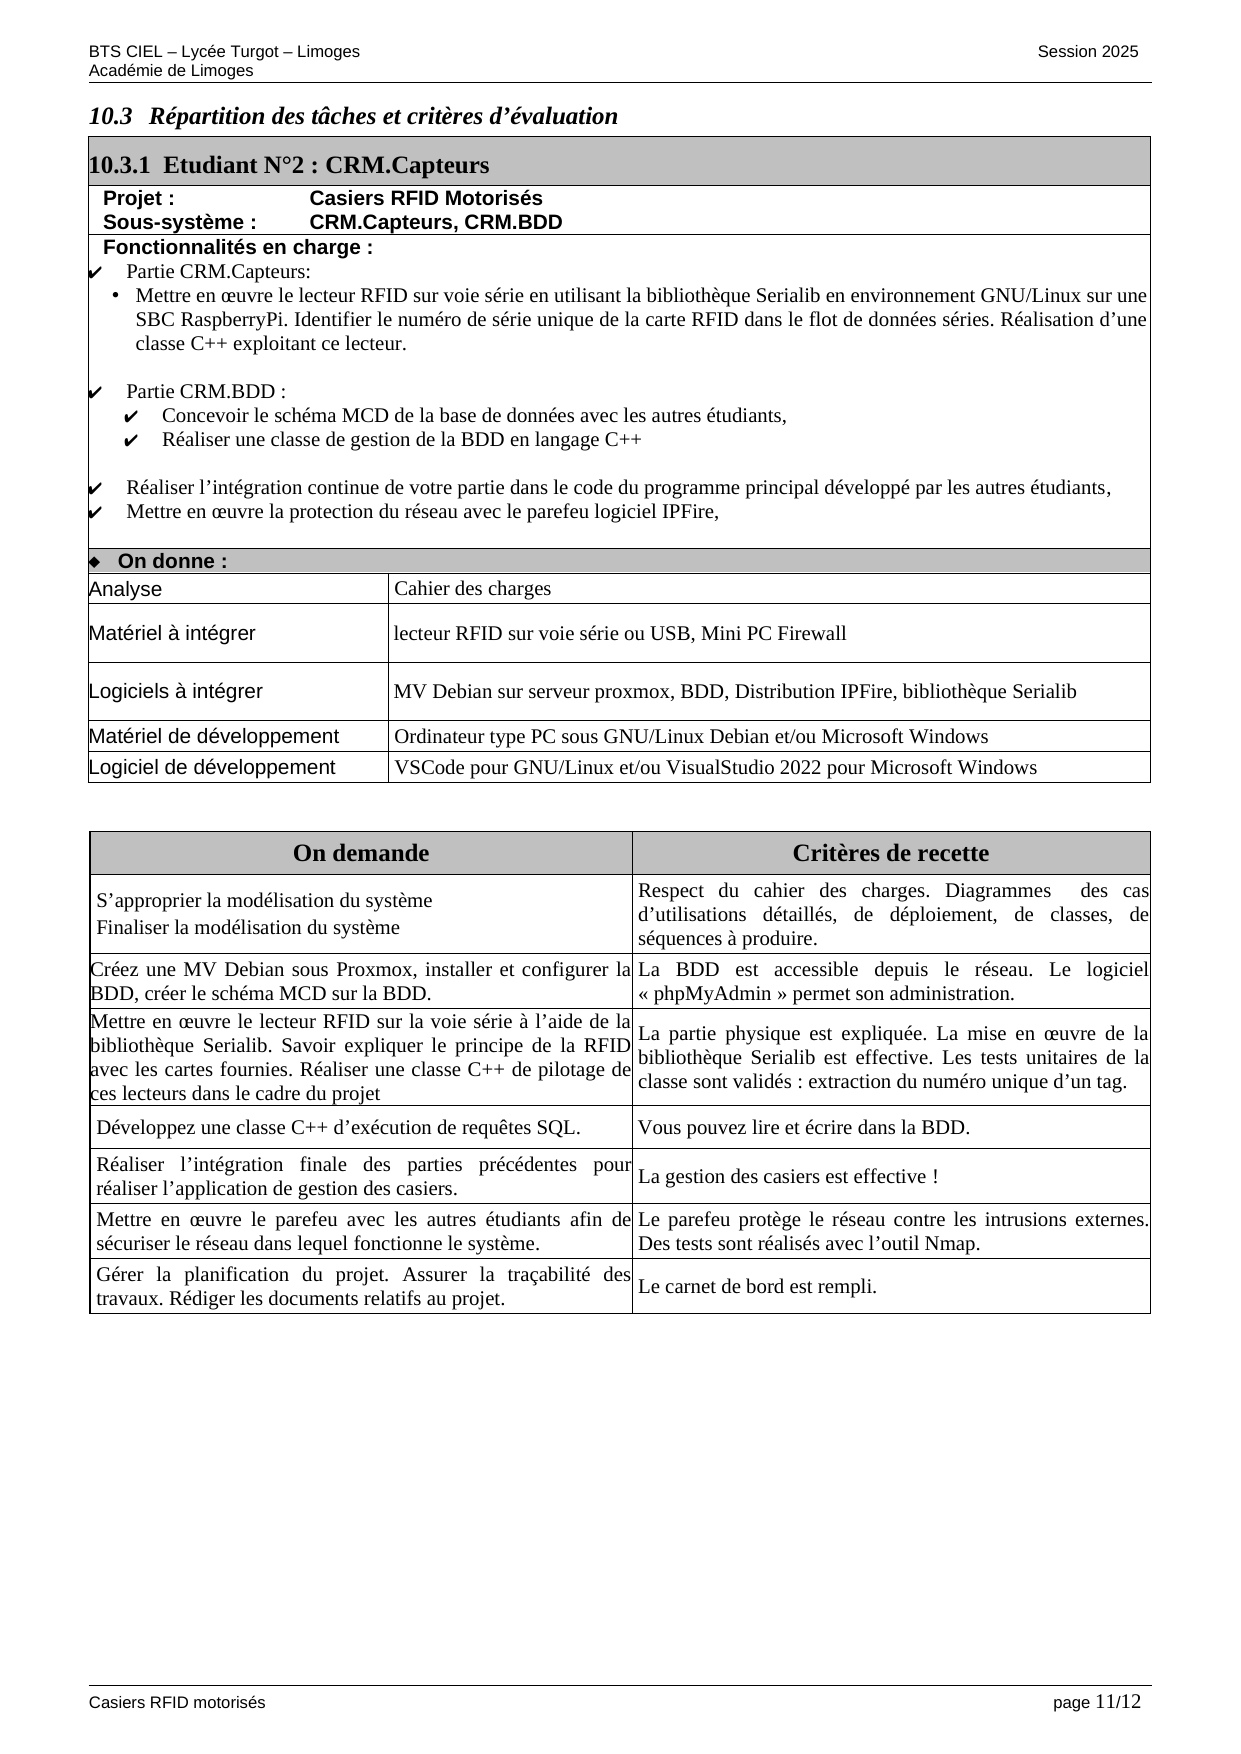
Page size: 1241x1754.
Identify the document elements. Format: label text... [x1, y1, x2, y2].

table_header Etudiant N°2 : CRM.Capteurs [89, 137, 1150, 185]
table_cell Mettre en œuvre le lecteur RFID sur la voie série à l’aide de la bibliothèque Serialib. Savoir expliquer le principe de la RFID avec les cartes fournies. Réaliser une classe C++ de pilotage de ces lecteurs dans le cadre du projet [91, 1009, 632, 1105]
table_header On demande [91, 832, 632, 874]
table_cell VSCode pour GNU/Linux et/ou VisualStudio 2022 pour Microsoft Windows [389, 752, 1150, 782]
table_cell Matériel de développement [89, 721, 388, 751]
subtitle Répartition des tâches et critères d’évaluation [89, 101, 1152, 130]
table_cell La partie physique est expliquée. La mise en œuvre de la bibliothèque Serialib est effective. Les tests unitaires de la classe sont validés : extraction du numéro unique d’un tag. [633, 1009, 1150, 1105]
table_cell Le carnet de bord est rempli. [633, 1259, 1150, 1313]
table_header Critères de recette [633, 832, 1150, 874]
table_cell Logiciel de développement [89, 752, 388, 782]
table_cell Mettre en œuvre le parefeu avec les autres étudiants afin de sécuriser le réseau dans lequel fonctionne le système. [91, 1204, 632, 1258]
table_cell Développez une classe C++ d’exécution de requêtes SQL. [91, 1106, 632, 1148]
table_cell MV Debian sur serveur proxmox, BDD, Distribution IPFire, bibliothèque Serialib [389, 663, 1150, 720]
table_cell La gestion des casiers est effective ! [633, 1149, 1150, 1203]
table_cell Ordinateur type PC sous GNU/Linux Debian et/ou Microsoft Windows [389, 721, 1150, 751]
table_cell Logiciels à intégrer [89, 663, 388, 720]
table_cell lecteur RFID sur voie série ou USB, Mini PC Firewall [389, 604, 1150, 662]
table_cell Vous pouvez lire et écrire dans la BDD. [633, 1106, 1150, 1148]
table_cell Analyse [89, 574, 388, 603]
table_cell S’approprier la modélisation du système Finaliser la modélisation du système [91, 875, 632, 953]
table_cell La BDD est accessible depuis le réseau. Le logiciel « phpMyAdmin » permet son administration. [633, 954, 1150, 1008]
table_cell Fonctionnalités en charge : Partie CRM.Capteurs: Mettre en œuvre le lecteur RFID sur voie série en utilisant la bibliothèque Serialib en environnement GNU/Linux sur une SBC RaspberryPi. Identifier le numéro de série unique de la carte RFID dans le flot de données séries. Réalisation d’une classe C++ exploitant ce lecteur. Partie CRM.BDD : Concevoir le schéma MCD de la base de données avec les autres étudiants, Réaliser une classe de gestion de la BDD en langage C++ Réaliser l’intégration continue de votre partie dans le code du programme principal développé par les autres étudiants, Mettre en œuvre la protection du réseau avec le parefeu logiciel IPFire, [89, 235, 1150, 547]
table_cell Respect du cahier des charges. Diagrammes des cas d’utilisations détaillés, de déploiement, de classes, de séquences à produire. [633, 875, 1150, 953]
table_cell Matériel à intégrer [89, 604, 388, 662]
table_cell Projet : Casiers RFID Motorisés Sous-système : CRM.Capteurs, CRM.BDD [89, 186, 1150, 234]
table_cell Créez une MV Debian sous Proxmox, installer et configurer la BDD, créer le schéma MCD sur la BDD. [91, 954, 632, 1008]
table_cell Le parefeu protège le réseau contre les intrusions externes. Des tests sont réalisés avec l’outil Nmap. [633, 1204, 1150, 1258]
table_cell Cahier des charges [389, 574, 1150, 603]
table_cell On donne : [89, 549, 1150, 572]
table_cell Réaliser l’intégration finale des parties précédentes pour réaliser l’application de gestion des casiers. [91, 1149, 632, 1203]
table_cell Gérer la planification du projet. Assurer la traçabilité des travaux. Rédiger les documents relatifs au projet. [91, 1259, 632, 1313]
